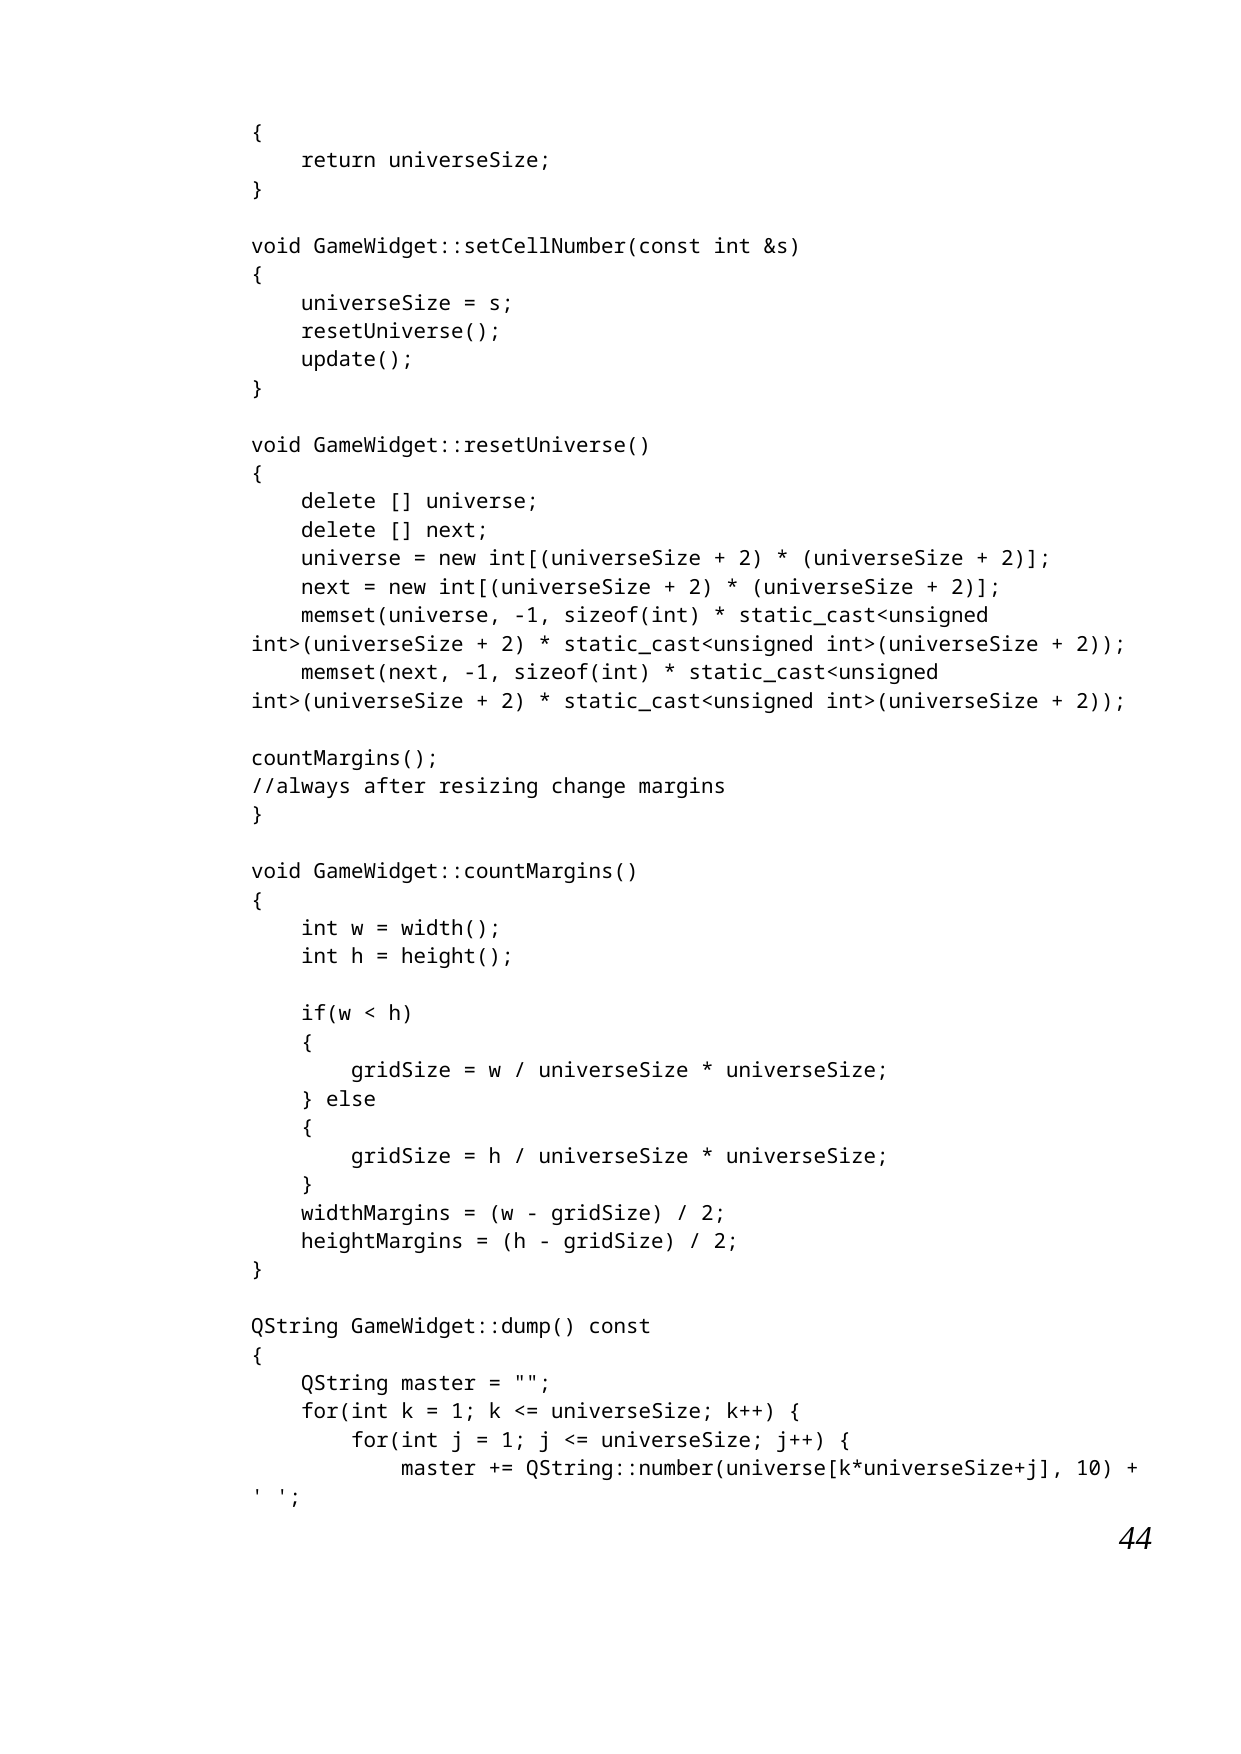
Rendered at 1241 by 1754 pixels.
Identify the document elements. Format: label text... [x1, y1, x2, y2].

text { [251, 1340, 1152, 1368]
text int h = height(); [251, 942, 1152, 970]
text for(int j = 1; j <= universeSize; j++) { [251, 1425, 1152, 1453]
text void GameWidget::resetUniverse() [251, 430, 1152, 458]
text void GameWidget::countMargins() [251, 856, 1152, 885]
text universe = new int[(universeSize + 2) * (universeSize + 2)]; [251, 543, 1152, 572]
text universeSize = s; [251, 288, 1152, 316]
text next = new int[(universeSize + 2) * (universeSize + 2)]; [251, 572, 1152, 600]
text gridSize = w / universeSize * universeSize; [251, 1055, 1152, 1084]
text { [251, 1027, 1152, 1055]
text update(); [251, 344, 1152, 373]
text heightMargins = (h - gridSize) / 2; [251, 1226, 1152, 1254]
text int w = width(); [251, 913, 1152, 942]
text } [251, 799, 1152, 828]
text { [251, 259, 1152, 288]
text } [251, 174, 1152, 202]
text { [251, 117, 1152, 145]
text gridSize = h / universeSize * universeSize; [251, 1141, 1152, 1169]
text } [251, 373, 1152, 401]
text for(int k = 1; k <= universeSize; k++) { [251, 1397, 1152, 1425]
text { [251, 885, 1152, 913]
text delete [] universe; [251, 487, 1152, 515]
text delete [] next; [251, 515, 1152, 543]
text widthMargins = (w - gridSize) / 2; [251, 1198, 1152, 1226]
text countMargins(); //always after resizing change margins [251, 714, 1152, 799]
text if(w < h) [251, 998, 1152, 1027]
text void GameWidget::setCellNumber(const int &s) [251, 231, 1152, 259]
text memset(universe, -1, sizeof(int) * static_cast<unsigned int>(universeSize + 2) * static_cast<unsigned int>(universeSize + 2)); [251, 600, 1152, 657]
text } else [251, 1084, 1152, 1112]
text master += QString::number(universe[k*universeSize+j], 10) + ' '; [251, 1453, 1152, 1510]
text } [251, 1169, 1152, 1198]
text return universeSize; [251, 145, 1152, 174]
text { [251, 1112, 1152, 1141]
text QString master = ""; [251, 1368, 1152, 1397]
text } [251, 1254, 1152, 1283]
text { [251, 458, 1152, 487]
text resetUniverse(); [251, 316, 1152, 344]
text memset(next, -1, sizeof(int) * static_cast<unsigned int>(universeSize + 2) * static_cast<unsigned int>(universeSize + 2)); [251, 657, 1152, 714]
text QString GameWidget::dump() const [251, 1311, 1152, 1340]
